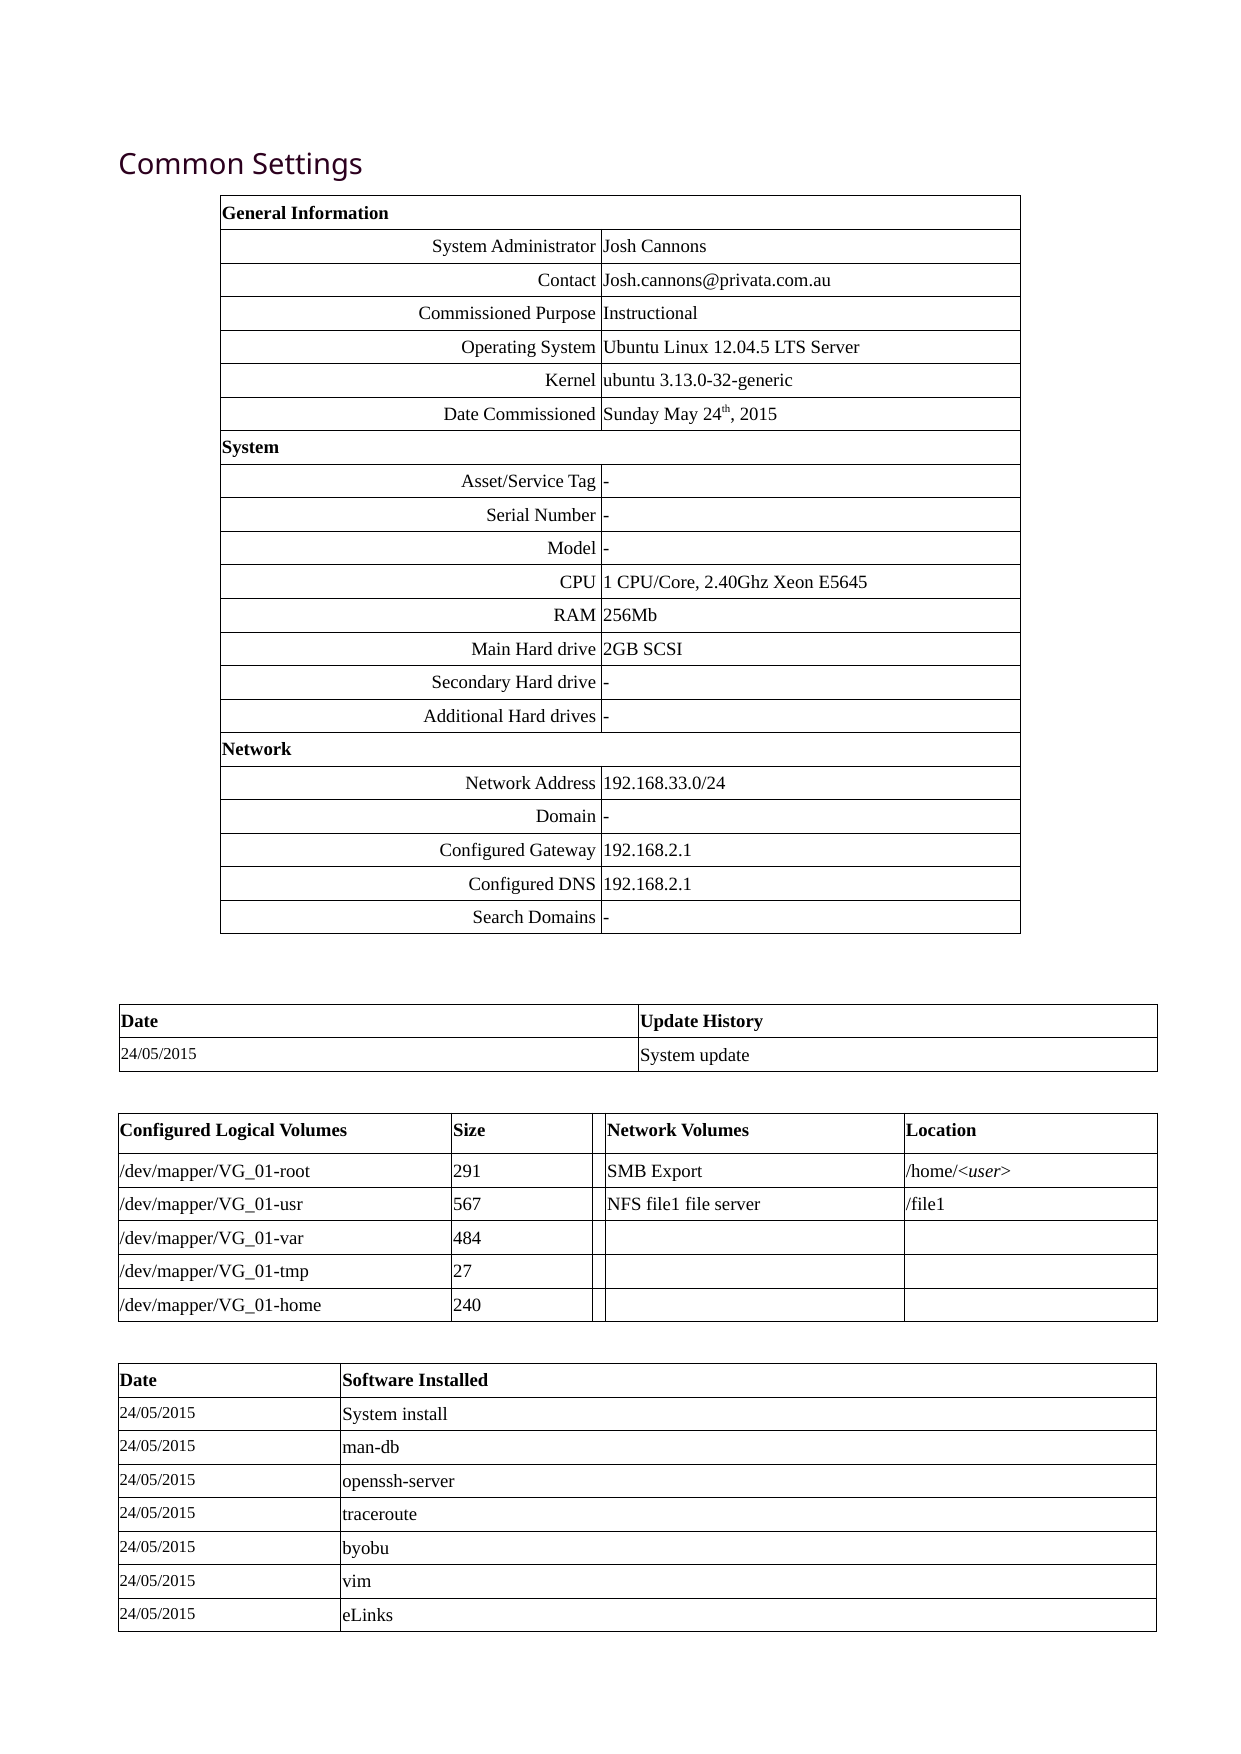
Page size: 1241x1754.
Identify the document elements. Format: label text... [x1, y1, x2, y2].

table_cell 291 [452, 1154, 592, 1187]
table_cell - [602, 666, 1020, 698]
table_cell Network Address [221, 767, 601, 799]
table_cell [593, 1289, 605, 1321]
table_cell NFS file1 file server [606, 1188, 904, 1220]
table_cell 567 [452, 1188, 592, 1220]
table_cell [593, 1221, 605, 1254]
table_cell System install [341, 1398, 1156, 1430]
table_cell 24/05/2015 [119, 1398, 340, 1430]
table_cell Model [221, 532, 601, 564]
table_cell [593, 1154, 605, 1187]
table_header Configured Logical Volumes [119, 1114, 451, 1153]
table_cell Commissioned Purpose [221, 297, 601, 329]
table_cell - [602, 901, 1020, 933]
table_cell 2GB SCSI [602, 633, 1020, 665]
table_cell RAM [221, 599, 601, 631]
table_header Size [452, 1114, 592, 1153]
table_cell - [602, 465, 1020, 497]
table_header General Information [221, 196, 1020, 229]
table_header Date [120, 1005, 638, 1037]
table_cell - [602, 800, 1020, 833]
table_cell [905, 1289, 1157, 1321]
table_cell Network [221, 733, 1020, 766]
table_cell [905, 1221, 1157, 1254]
table_header Update History [639, 1005, 1157, 1037]
table_cell Main Hard drive [221, 633, 601, 665]
table_cell [593, 1188, 605, 1220]
table_cell - [602, 498, 1020, 531]
table_cell 24/05/2015 [119, 1465, 340, 1497]
table_cell openssh-server [341, 1465, 1156, 1497]
table_cell /dev/mapper/VG_01-root [119, 1154, 451, 1187]
table_header [593, 1114, 605, 1153]
table_cell Configured Gateway [221, 834, 601, 866]
table_cell 240 [452, 1289, 592, 1321]
table_cell /dev/mapper/VG_01-home [119, 1289, 451, 1321]
table_cell Josh Cannons [602, 230, 1020, 262]
table_cell System Administrator [221, 230, 601, 262]
table_cell Josh.cannons@privata.com.au [602, 264, 1020, 296]
table_cell [606, 1221, 904, 1254]
table_cell [606, 1255, 904, 1287]
table_cell Search Domains [221, 901, 601, 933]
table_cell Kernel [221, 364, 601, 397]
table_cell SMB Export [606, 1154, 904, 1187]
table_cell 24/05/2015 [119, 1565, 340, 1598]
table_cell Contact [221, 264, 601, 296]
table_cell 1 CPU/Core, 2.40Ghz Xeon E5645 [602, 565, 1020, 598]
table_cell ubuntu 3.13.0-32-generic [602, 364, 1020, 397]
table_cell /home/<user> [905, 1154, 1157, 1187]
table_cell Sunday May 24th, 2015 [602, 398, 1020, 430]
table_cell /dev/mapper/VG_01-var [119, 1221, 451, 1254]
table_cell [905, 1255, 1157, 1287]
table_cell Ubuntu Linux 12.04.5 LTS Server [602, 331, 1020, 363]
table_cell Configured DNS [221, 867, 601, 900]
table_cell System [221, 431, 1020, 464]
table_cell 192.168.2.1 [602, 834, 1020, 866]
table_cell CPU [221, 565, 601, 598]
table_cell Asset/Service Tag [221, 465, 601, 497]
table_cell man-db [341, 1431, 1156, 1463]
table_cell System update [639, 1038, 1157, 1071]
table_cell [593, 1255, 605, 1287]
table_cell 484 [452, 1221, 592, 1254]
table_cell /file1 [905, 1188, 1157, 1220]
table_cell /dev/mapper/VG_01-tmp [119, 1255, 451, 1287]
table_cell eLinks [341, 1599, 1156, 1631]
table_cell 192.168.2.1 [602, 867, 1020, 900]
table_cell 24/05/2015 [119, 1599, 340, 1631]
table_cell - [602, 532, 1020, 564]
table_cell Domain [221, 800, 601, 833]
table_cell 24/05/2015 [120, 1038, 638, 1071]
table_cell Operating System [221, 331, 601, 363]
table_cell Instructional [602, 297, 1020, 329]
subtitle Common Settings [118, 143, 1122, 183]
table_cell byobu [341, 1532, 1156, 1564]
table_cell 24/05/2015 [119, 1532, 340, 1564]
table_header Location [905, 1114, 1157, 1153]
table_cell Serial Number [221, 498, 601, 531]
table_cell 192.168.33.0/24 [602, 767, 1020, 799]
table_cell - [602, 700, 1020, 732]
table_header Network Volumes [606, 1114, 904, 1153]
table_cell traceroute [341, 1498, 1156, 1531]
table_cell 24/05/2015 [119, 1431, 340, 1463]
table_cell Date Commissioned [221, 398, 601, 430]
table_cell Additional Hard drives [221, 700, 601, 732]
table_cell [606, 1289, 904, 1321]
table_cell 256Mb [602, 599, 1020, 631]
table_cell vim [341, 1565, 1156, 1598]
table_cell /dev/mapper/VG_01-usr [119, 1188, 451, 1220]
table_cell Secondary Hard drive [221, 666, 601, 698]
table_header Software Installed [341, 1364, 1156, 1396]
table_header Date [119, 1364, 340, 1396]
table_cell 24/05/2015 [119, 1498, 340, 1531]
table_cell 27 [452, 1255, 592, 1287]
